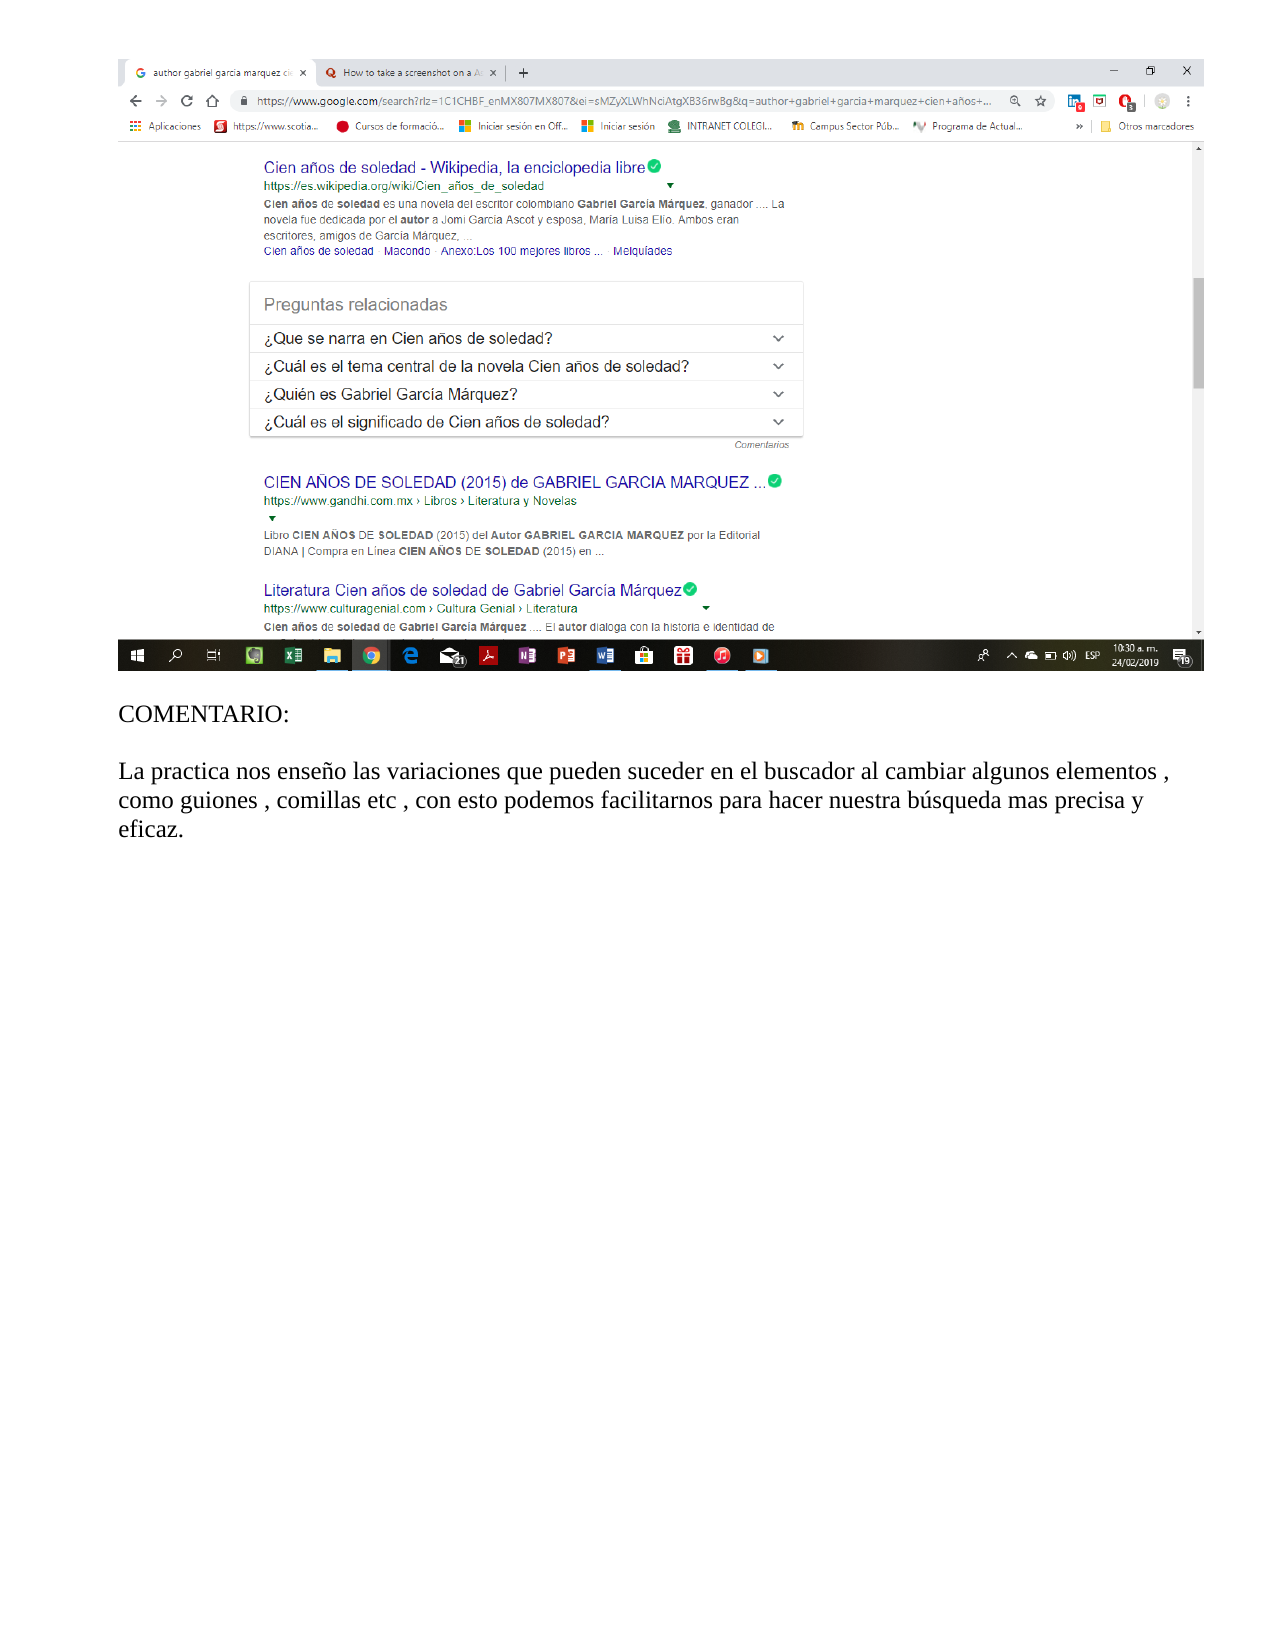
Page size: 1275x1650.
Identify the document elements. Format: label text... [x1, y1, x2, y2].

text La practica nos enseño las variaciones que pueden suceder en el buscador al cambiar algunos elementos , como guiones , comillas etc , con esto podemos facilitarnos para hacer nuestra búsqueda mas precisa y eficaz. [118, 756, 1205, 843]
text COMENTARIO: [118, 699, 1205, 728]
